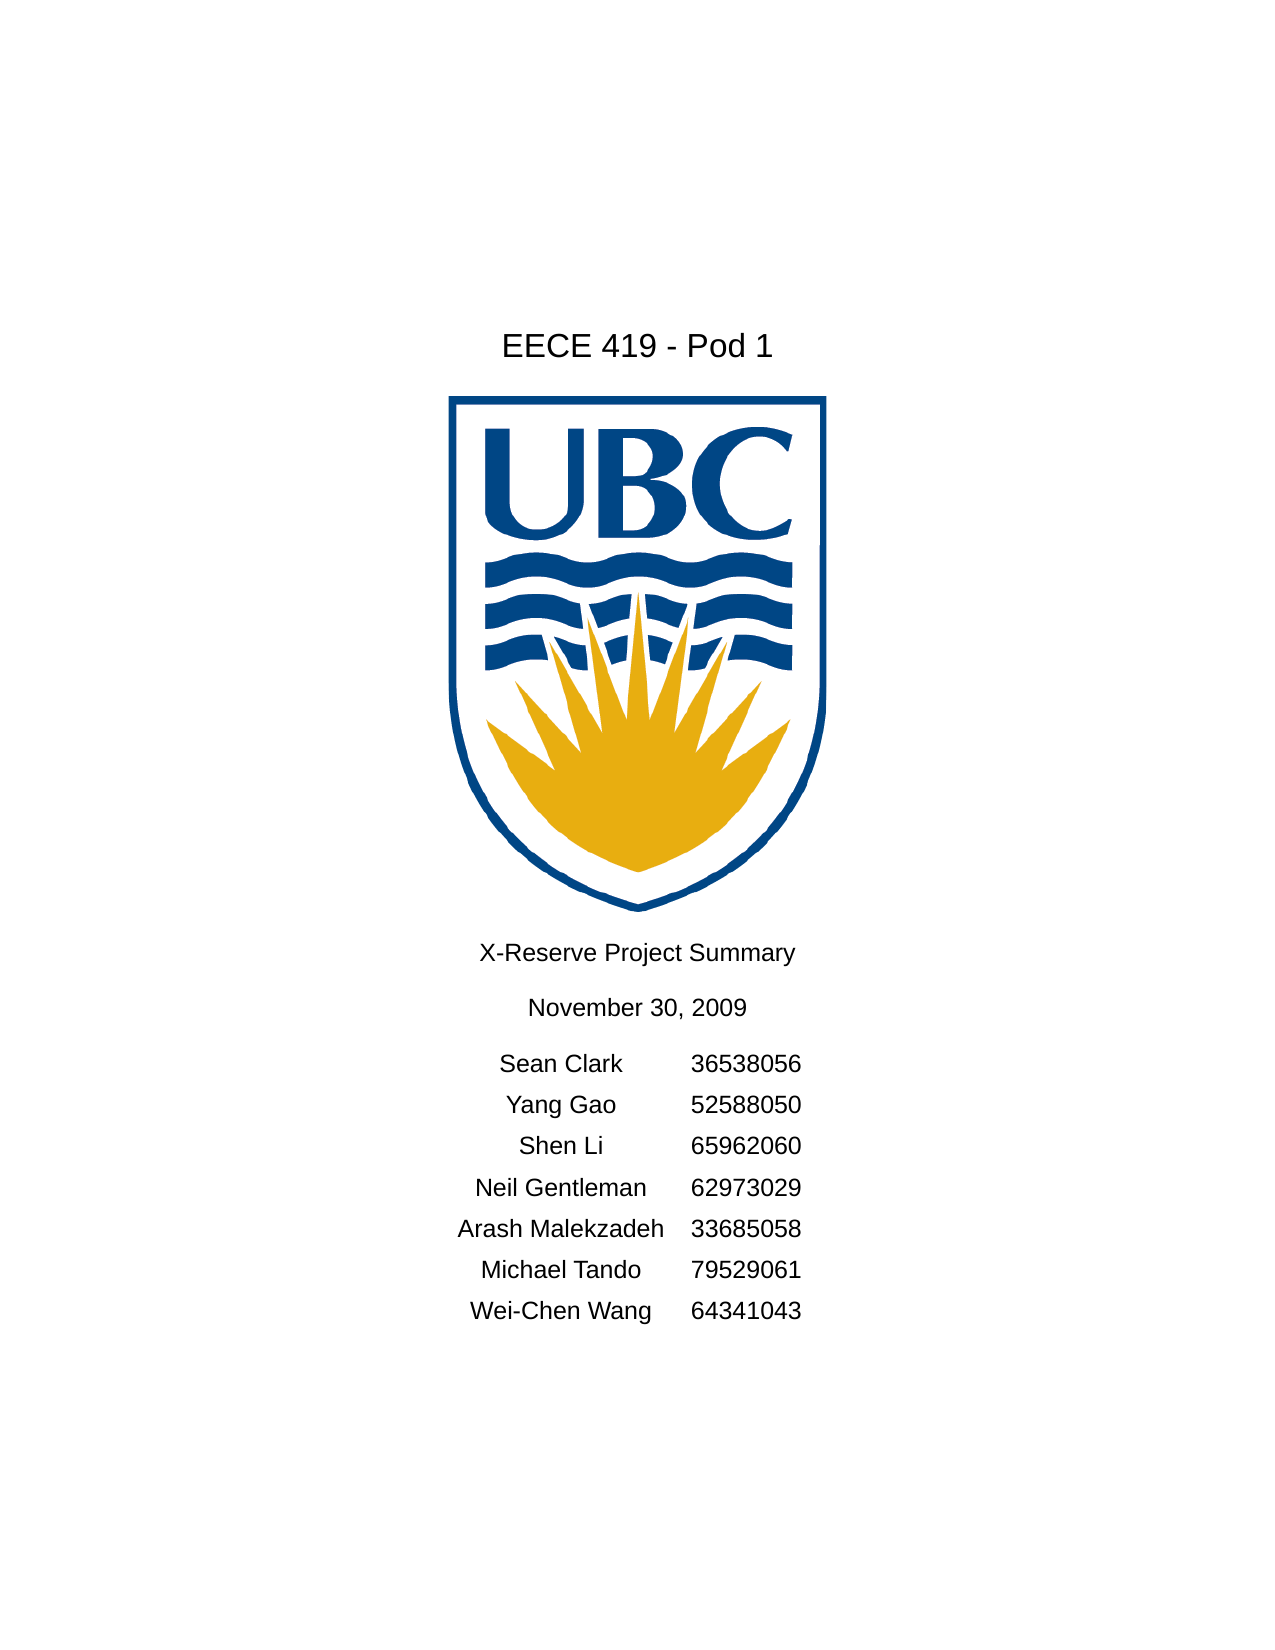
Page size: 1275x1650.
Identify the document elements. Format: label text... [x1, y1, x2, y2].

table_cell Michael Tando [452, 1255, 669, 1296]
table_cell 33685058 [670, 1214, 823, 1255]
table_cell Shen Li [452, 1131, 669, 1172]
table_cell Wei-Chen Wang [452, 1296, 669, 1337]
table_cell 52588050 [670, 1090, 823, 1131]
table_cell 65962060 [670, 1131, 823, 1172]
table_cell Arash Malekzadeh [452, 1214, 669, 1255]
text November 30, 2009 [118, 993, 1157, 1022]
table_cell Neil Gentleman [452, 1173, 669, 1214]
text X-Reserve Project Summary [118, 937, 1157, 966]
table_header 36538056 [670, 1049, 823, 1090]
table_header Sean Clark [452, 1049, 669, 1090]
text EECE 419 - Pod 1 [118, 326, 1157, 364]
picture [448, 396, 827, 912]
table_cell Yang Gao [452, 1090, 669, 1131]
table_cell 79529061 [670, 1255, 823, 1296]
table_cell 62973029 [670, 1173, 823, 1214]
table_cell 64341043 [670, 1296, 823, 1337]
